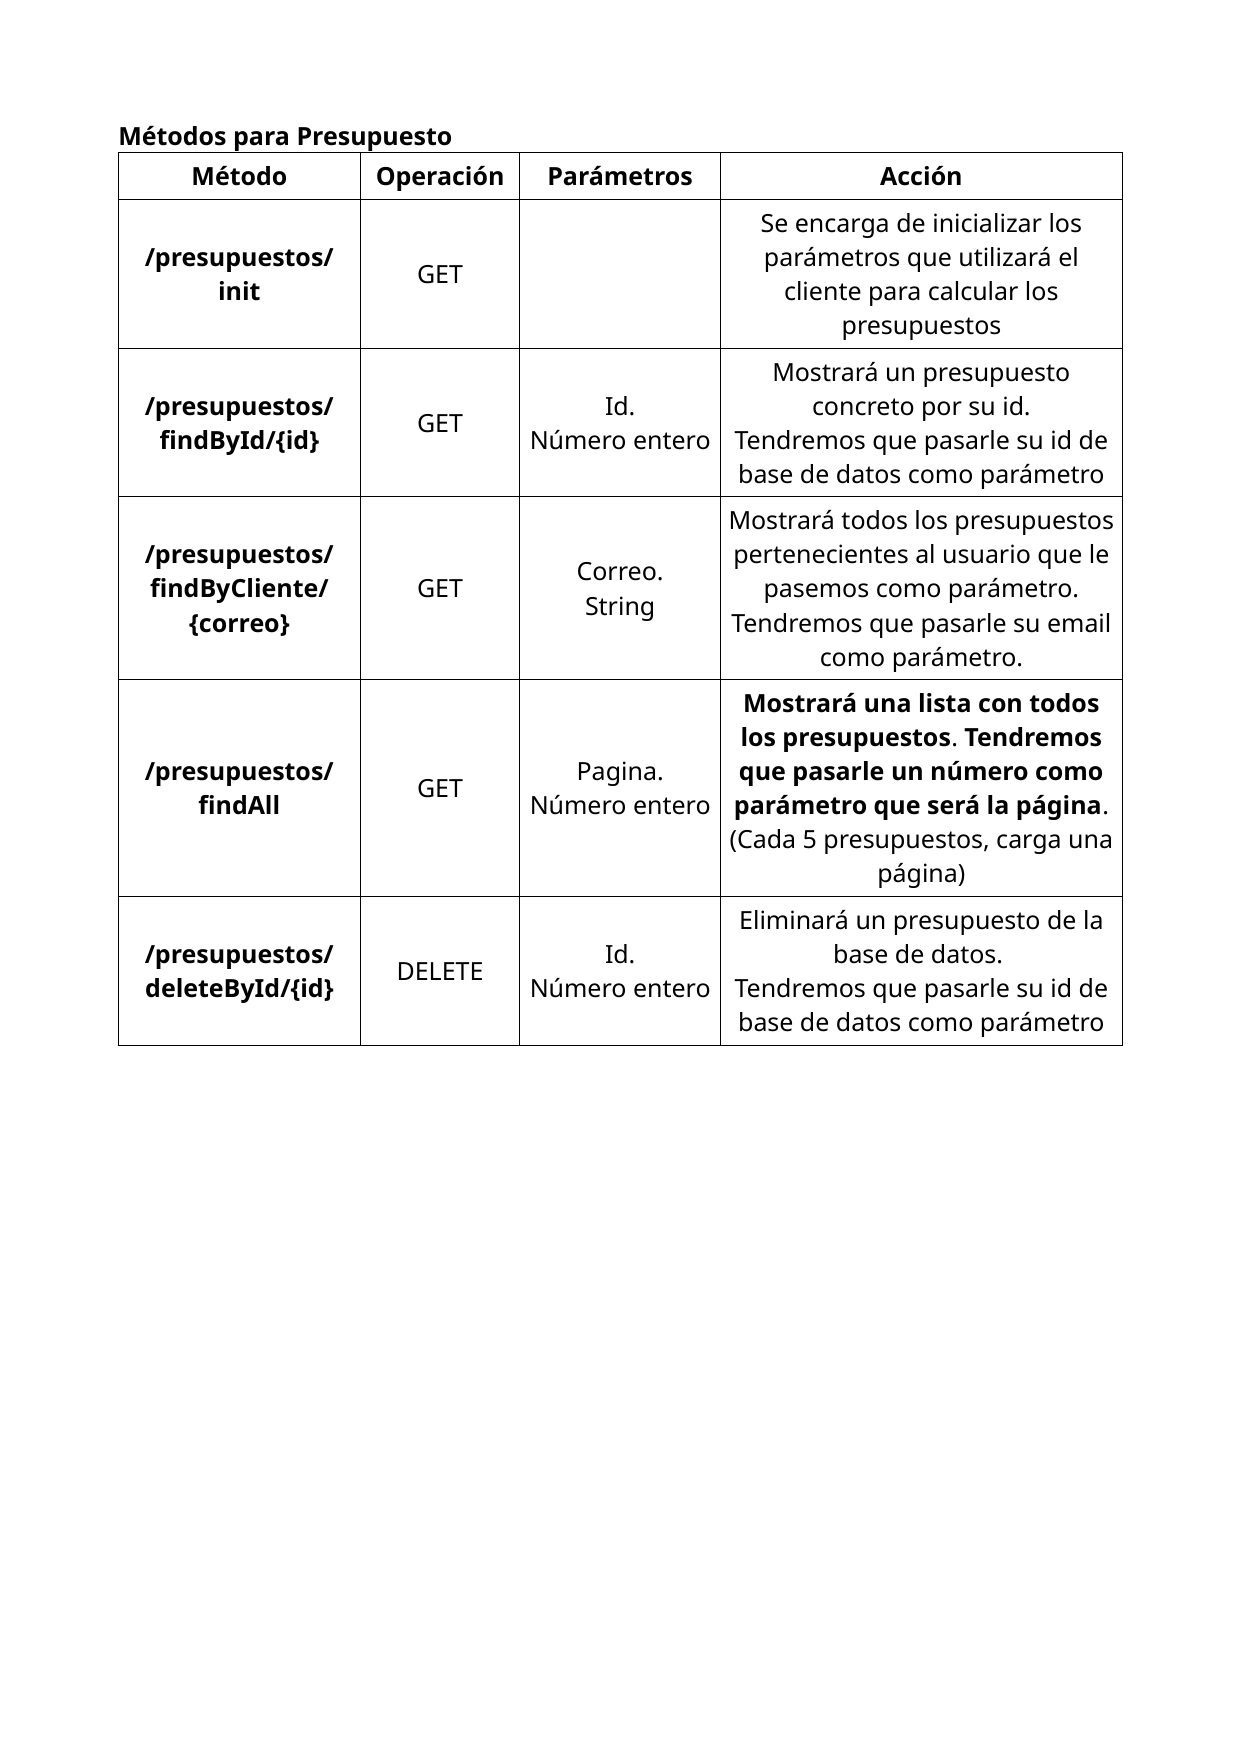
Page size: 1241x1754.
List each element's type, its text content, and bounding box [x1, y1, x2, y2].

table_cell DELETE [361, 897, 519, 1045]
table_cell /presupuestos/findAll [119, 680, 360, 896]
table_cell Eliminará un presupuesto de la base de datos. Tendremos que pasarle su id de base de datos como parámetro [721, 897, 1122, 1045]
table_header Operación [361, 153, 519, 199]
table_cell Correo. String [520, 497, 720, 679]
table_cell GET [361, 200, 519, 347]
table_cell Mostrará una lista con todos los presupuestos. Tendremos que pasarle un número como parámetro que será la página. (Cada 5 presupuestos, carga una página) [721, 680, 1122, 896]
table_cell GET [361, 680, 519, 896]
table_cell Se encarga de inicializar los parámetros que utilizará el cliente para calcular los presupuestos [721, 200, 1122, 347]
table_cell Mostrará todos los presupuestos pertenecientes al usuario que le pasemos como parámetro. Tendremos que pasarle su email como parámetro. [721, 497, 1122, 679]
table_cell Pagina. Número entero [520, 680, 720, 896]
table_header Acción [721, 153, 1122, 199]
table_header Método [119, 153, 360, 199]
table_cell GET [361, 497, 519, 679]
text Métodos para Presupuesto [118, 118, 1122, 152]
table_cell /presupuestos/findByCliente/{correo} [119, 497, 360, 679]
table_header Parámetros [520, 153, 720, 199]
table_cell Id. Número entero [520, 897, 720, 1045]
table_cell /presupuestos/deleteById/{id} [119, 897, 360, 1045]
table_cell Mostrará un presupuesto concreto por su id. Tendremos que pasarle su id de base de datos como parámetro [721, 349, 1122, 496]
table_cell [520, 200, 720, 347]
table_cell GET [361, 349, 519, 496]
table_cell Id. Número entero [520, 349, 720, 496]
table_cell /presupuestos/init [119, 200, 360, 347]
table_cell /presupuestos/findById/{id} [119, 349, 360, 496]
